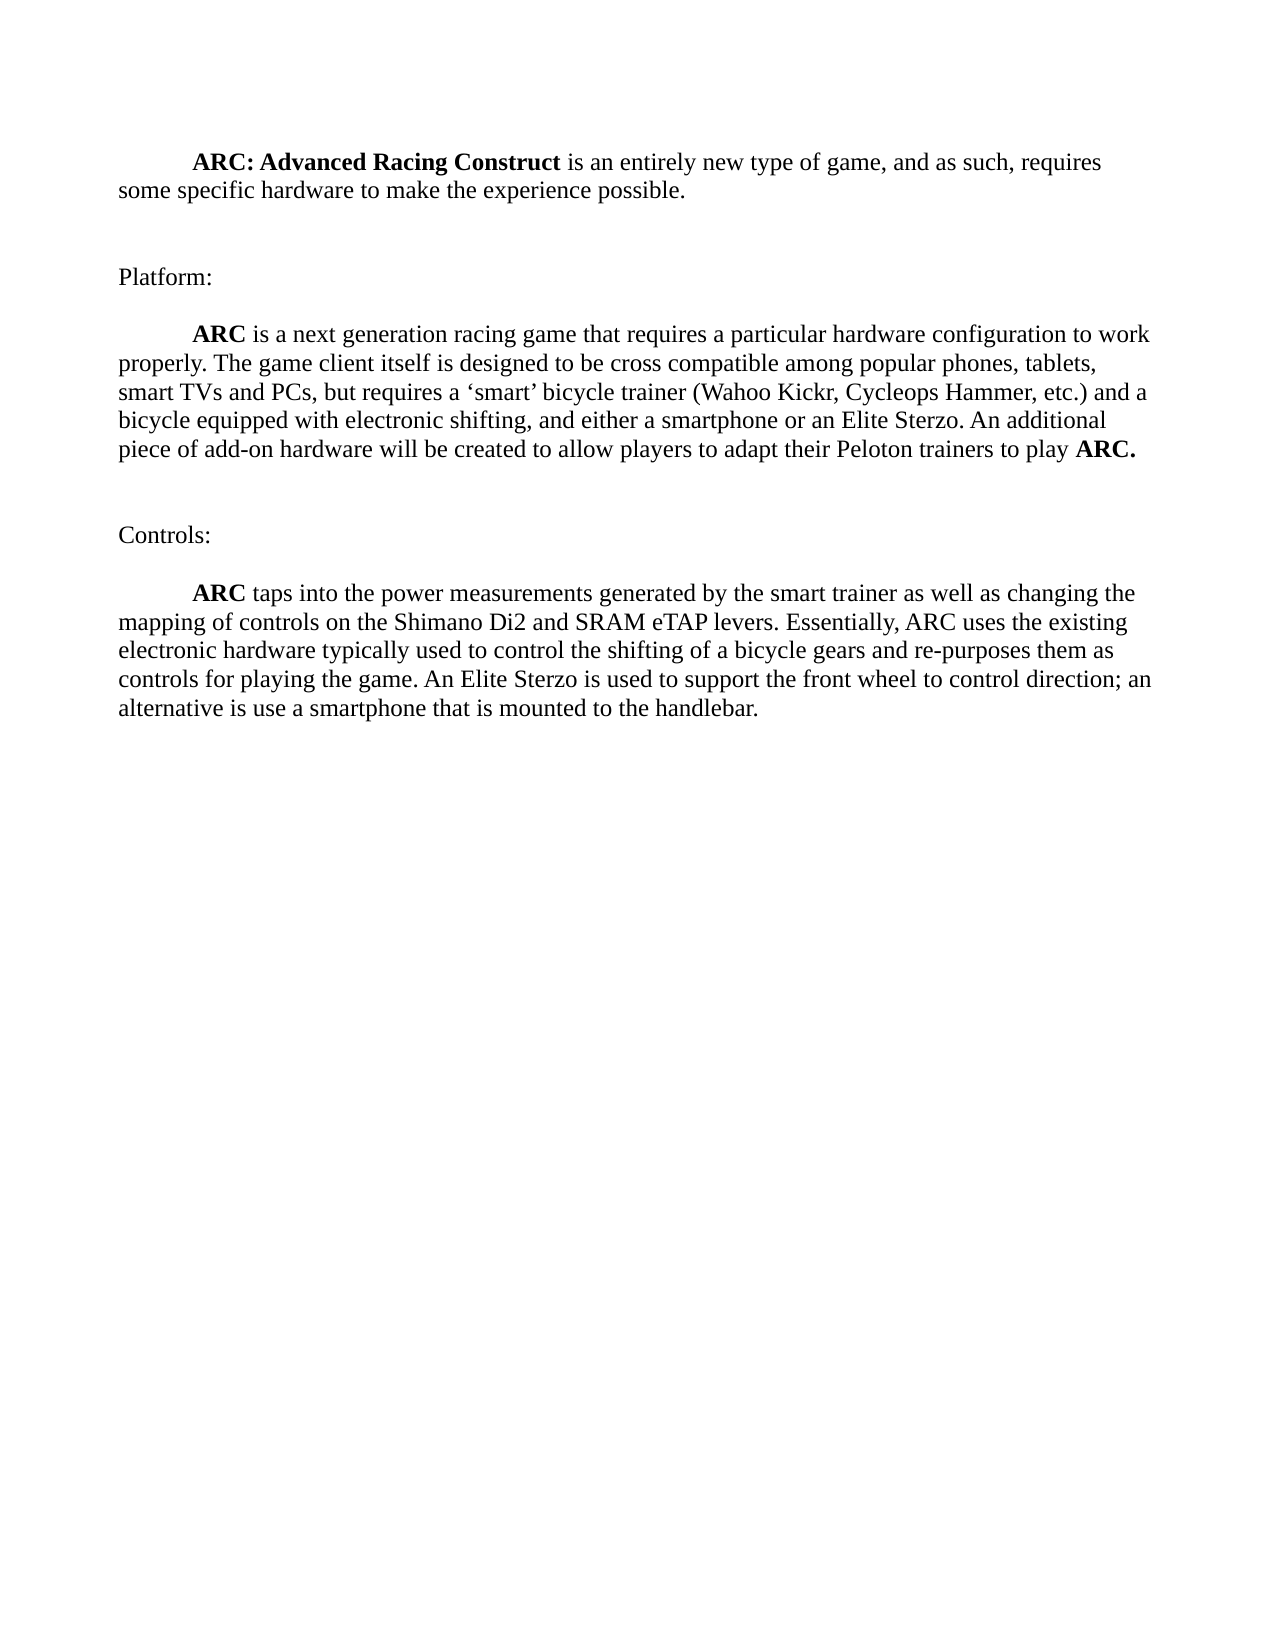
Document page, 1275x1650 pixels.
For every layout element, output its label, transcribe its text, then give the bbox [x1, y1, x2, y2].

text Controls: [118, 521, 1157, 549]
text ARC taps into the power measurements generated by the smart trainer as well as changing the mapping of controls on the Shimano Di2 and SRAM eTAP levers. Essentially, ARC uses the existing electronic hardware typically used to control the shifting of a bicycle gears and re-purposes them as controls for playing the game. An Elite Sterzo is used to support the front wheel to control direction; an alternative is use a smartphone that is mounted to the handlebar. [118, 578, 1157, 722]
text ARC is a next generation racing game that requires a particular hardware configuration to work properly. The game client itself is designed to be cross compatible among popular phones, tablets, smart TVs and PCs, but requires a ‘smart’ bicycle trainer (Wahoo Kickr, Cycleops Hammer, etc.) and a bicycle equipped with electronic shifting, and either a smartphone or an Elite Sterzo. An additional piece of add-on hardware will be created to allow players to adapt their Peloton trainers to play ARC. [118, 319, 1157, 463]
text Platform: [118, 262, 1157, 291]
text ARC: Advanced Racing Construct is an entirely new type of game, and as such, requires some specific hardware to make the experience possible. [118, 147, 1157, 204]
